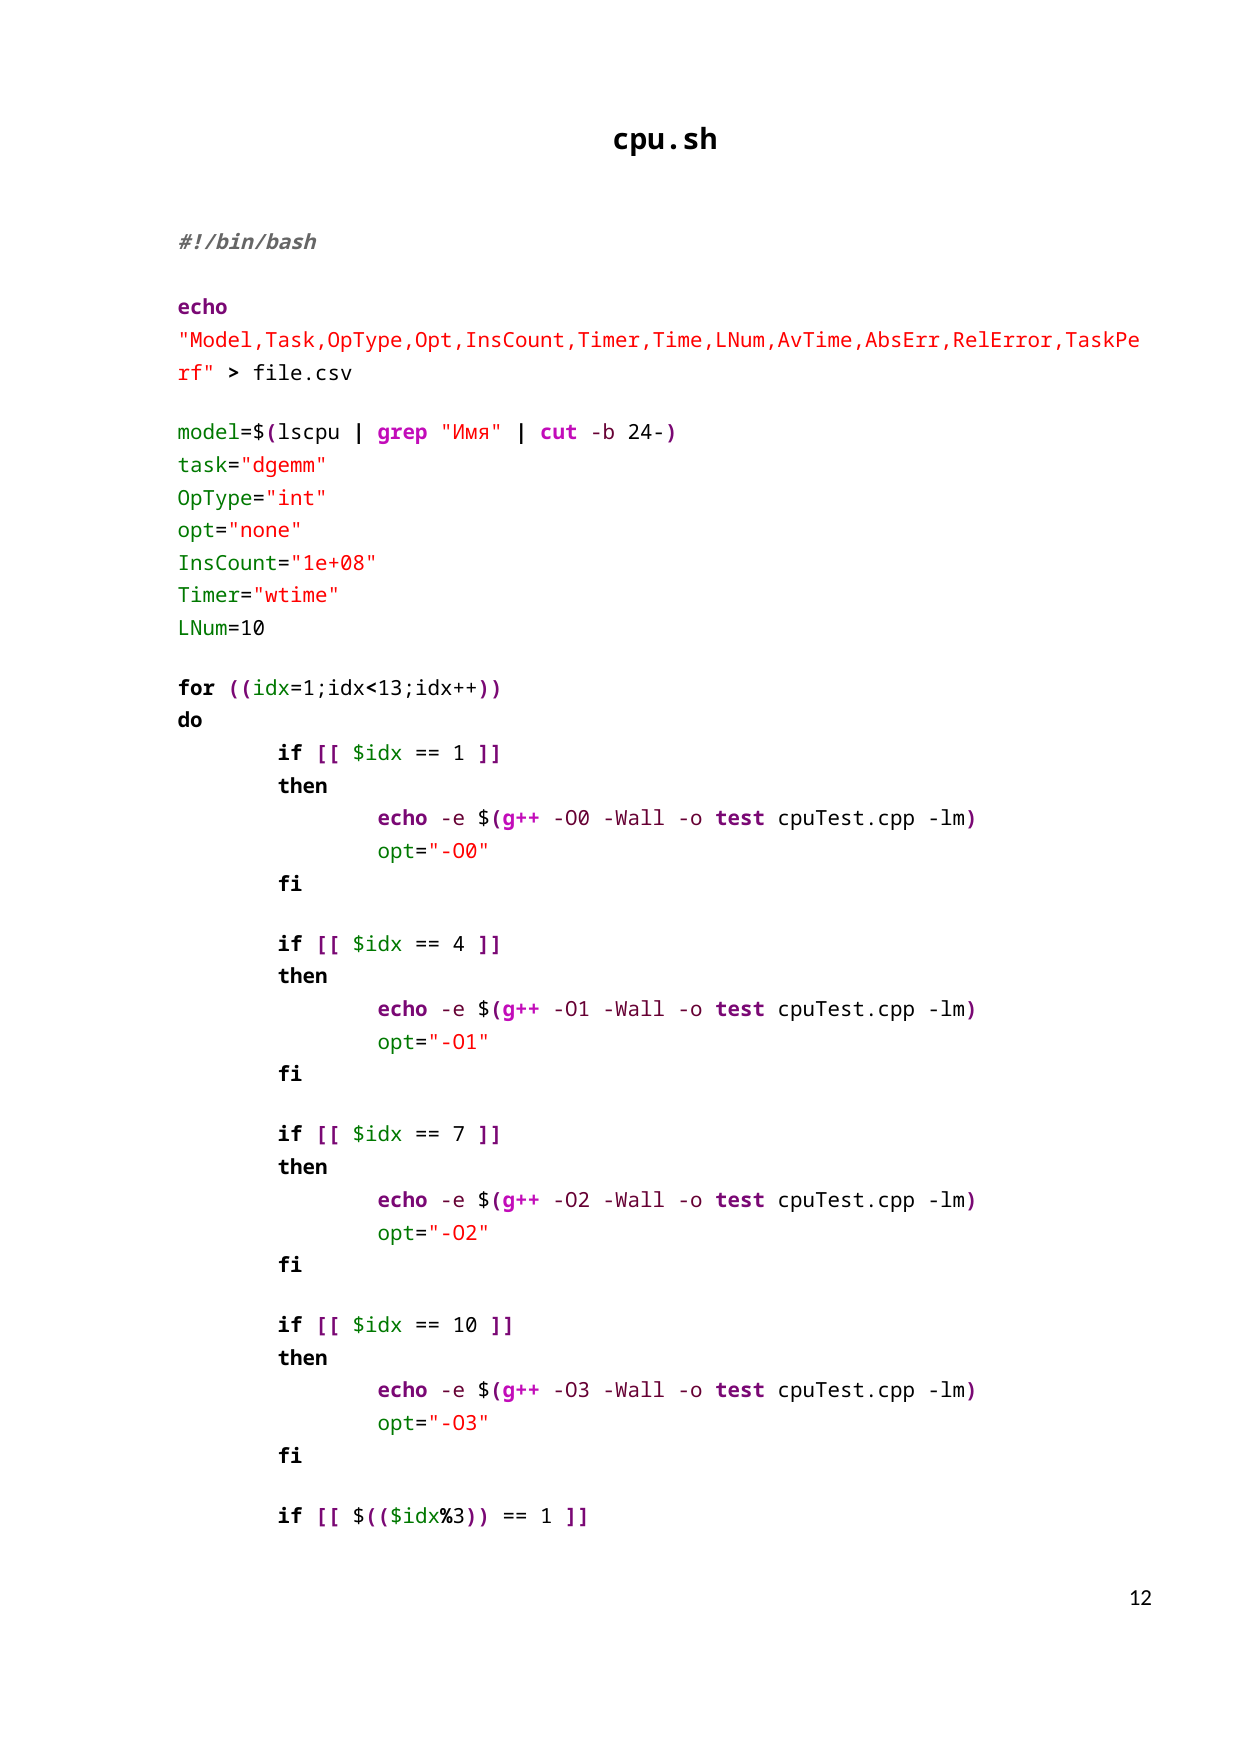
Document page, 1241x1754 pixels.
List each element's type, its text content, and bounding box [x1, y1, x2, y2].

text then [177, 961, 1152, 990]
text do [177, 705, 1152, 734]
text #!/bin/bash [177, 227, 1152, 256]
text echo -e $(g++ -O0 -Wall -o test cpuTest.cpp -lm) [177, 803, 1152, 832]
text if [[ $idx == 7 ]] [177, 1119, 1152, 1148]
text fi [177, 1059, 1152, 1088]
text opt="-O2" [177, 1218, 1152, 1246]
text task="dgemm" [177, 450, 1152, 478]
text for ((idx=1;idx<13;idx++)) [177, 673, 1152, 701]
text opt="-O3" [177, 1408, 1152, 1437]
text InsCount="1e+08" [177, 548, 1152, 576]
text if [[ $idx == 4 ]] [177, 929, 1152, 957]
text opt="-O0" [177, 836, 1152, 864]
text Timer="wtime" [177, 580, 1152, 609]
text then [177, 1343, 1152, 1371]
text then [177, 771, 1152, 799]
text fi [177, 869, 1152, 897]
text model=$(lscpu | grep "Имя" | cut -b 24-) [177, 417, 1152, 446]
text fi [177, 1250, 1152, 1279]
text if [[ $idx == 10 ]] [177, 1310, 1152, 1339]
text if [[ $(($idx%3)) == 1 ]] [177, 1501, 1152, 1529]
text then [177, 1152, 1152, 1181]
text cpu.sh [177, 118, 1152, 190]
text echo -e $(g++ -O2 -Wall -o test cpuTest.cpp -lm) [177, 1185, 1152, 1213]
text OpType="int" [177, 483, 1152, 511]
text opt="none" [177, 515, 1152, 544]
text echo -e $(g++ -O3 -Wall -o test cpuTest.cpp -lm) [177, 1376, 1152, 1404]
text if [[ $idx == 1 ]] [177, 738, 1152, 766]
text opt="-O1" [177, 1027, 1152, 1055]
text LNum=10 [177, 613, 1152, 641]
text fi [177, 1441, 1152, 1469]
text echo -e $(g++ -O1 -Wall -o test cpuTest.cpp -lm) [177, 994, 1152, 1023]
text echo "Model,Task,OpType,Opt,InsCount,Timer,Time,LNum,AvTime,AbsErr,RelError,TaskPerf" > file.csv [177, 292, 1152, 386]
